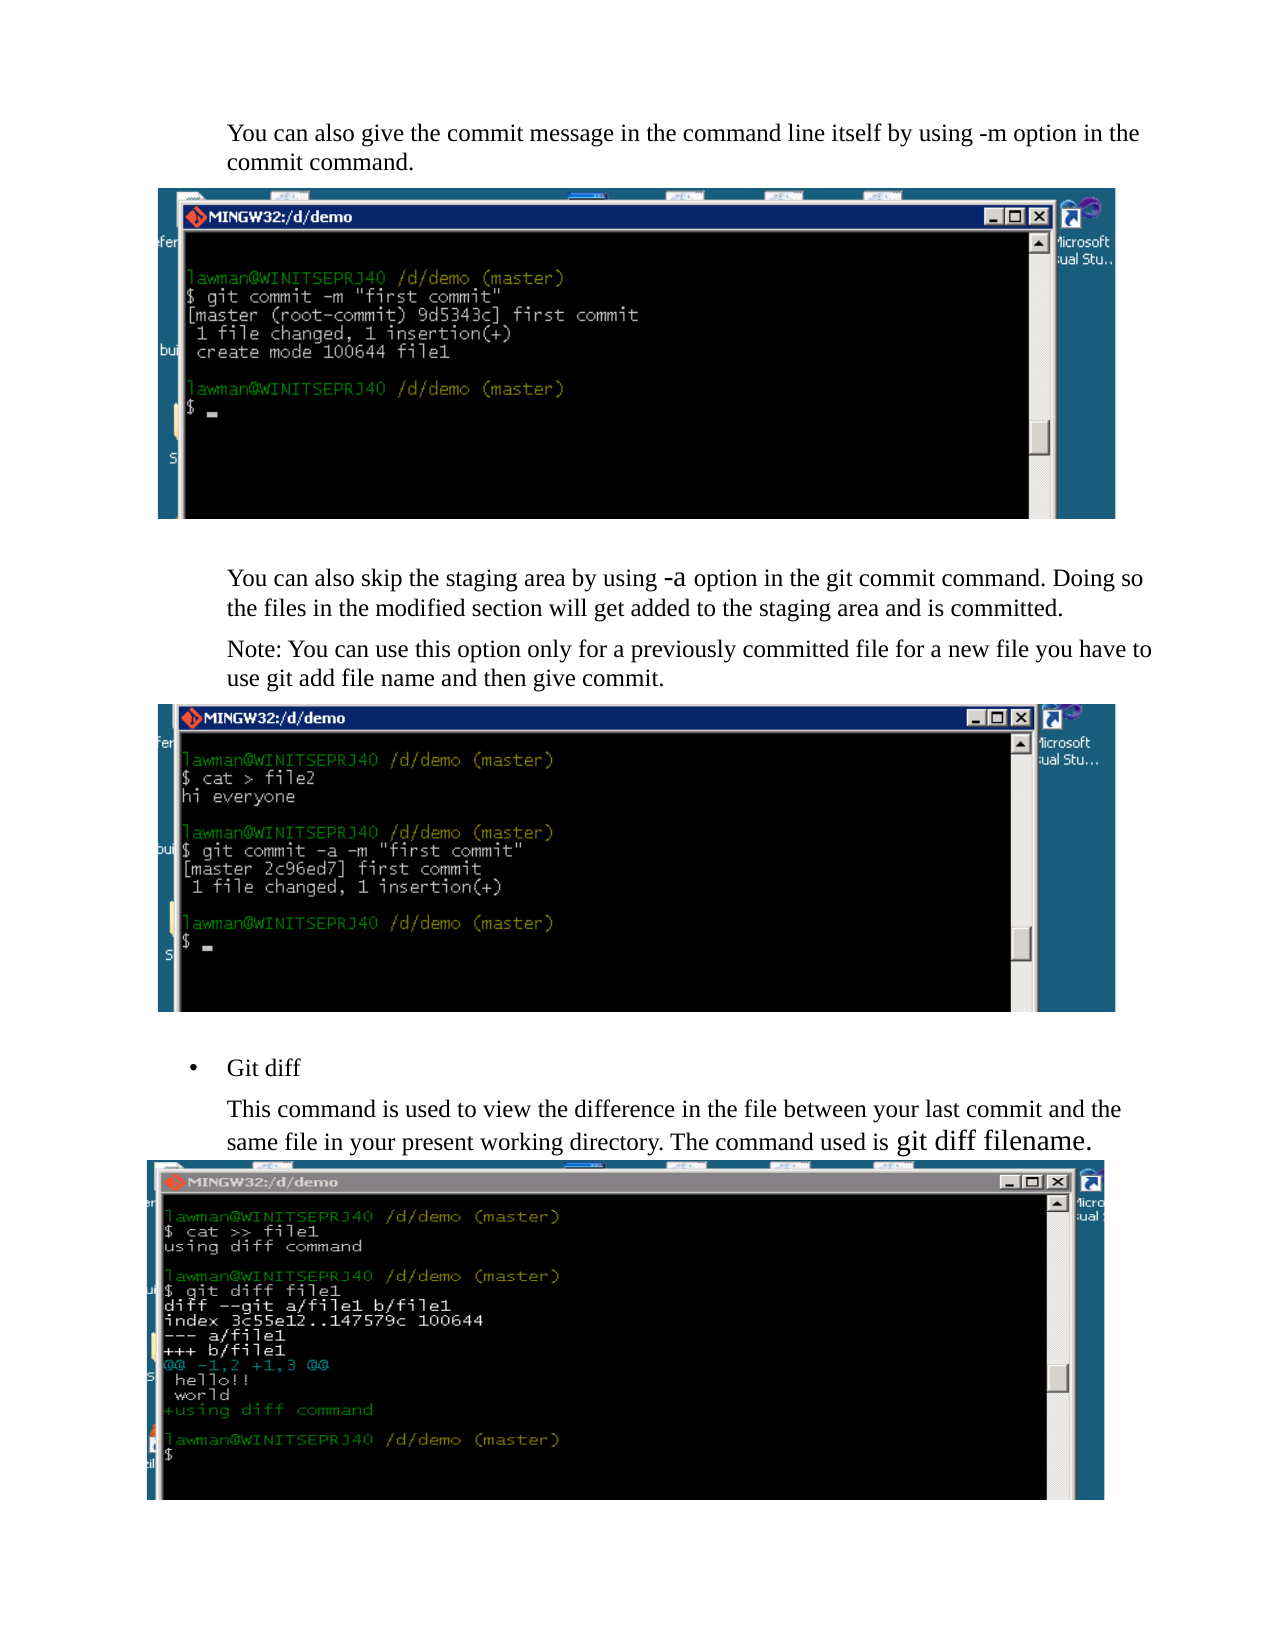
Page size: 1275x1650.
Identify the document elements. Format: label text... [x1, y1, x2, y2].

list Note: You can use this option only for a previously committed file for a new file you have to use git add file name and then give commit. [189, 634, 1166, 692]
picture [146, 1160, 1105, 1500]
list You can also skip the staging area by using -a option in the git commit command. Doing so the files in the modified section will get added to the staging area and is committed. [189, 559, 1166, 622]
list Git diff [189, 1053, 1166, 1082]
picture [157, 188, 1116, 519]
list This command is used to view the difference in the file between your last commit and the same file in your present working directory. The command used is git diff filename. [189, 1094, 1166, 1157]
picture [157, 704, 1116, 1012]
list You can also give the commit message in the command line itself by using -m option in the commit command. [189, 118, 1166, 176]
